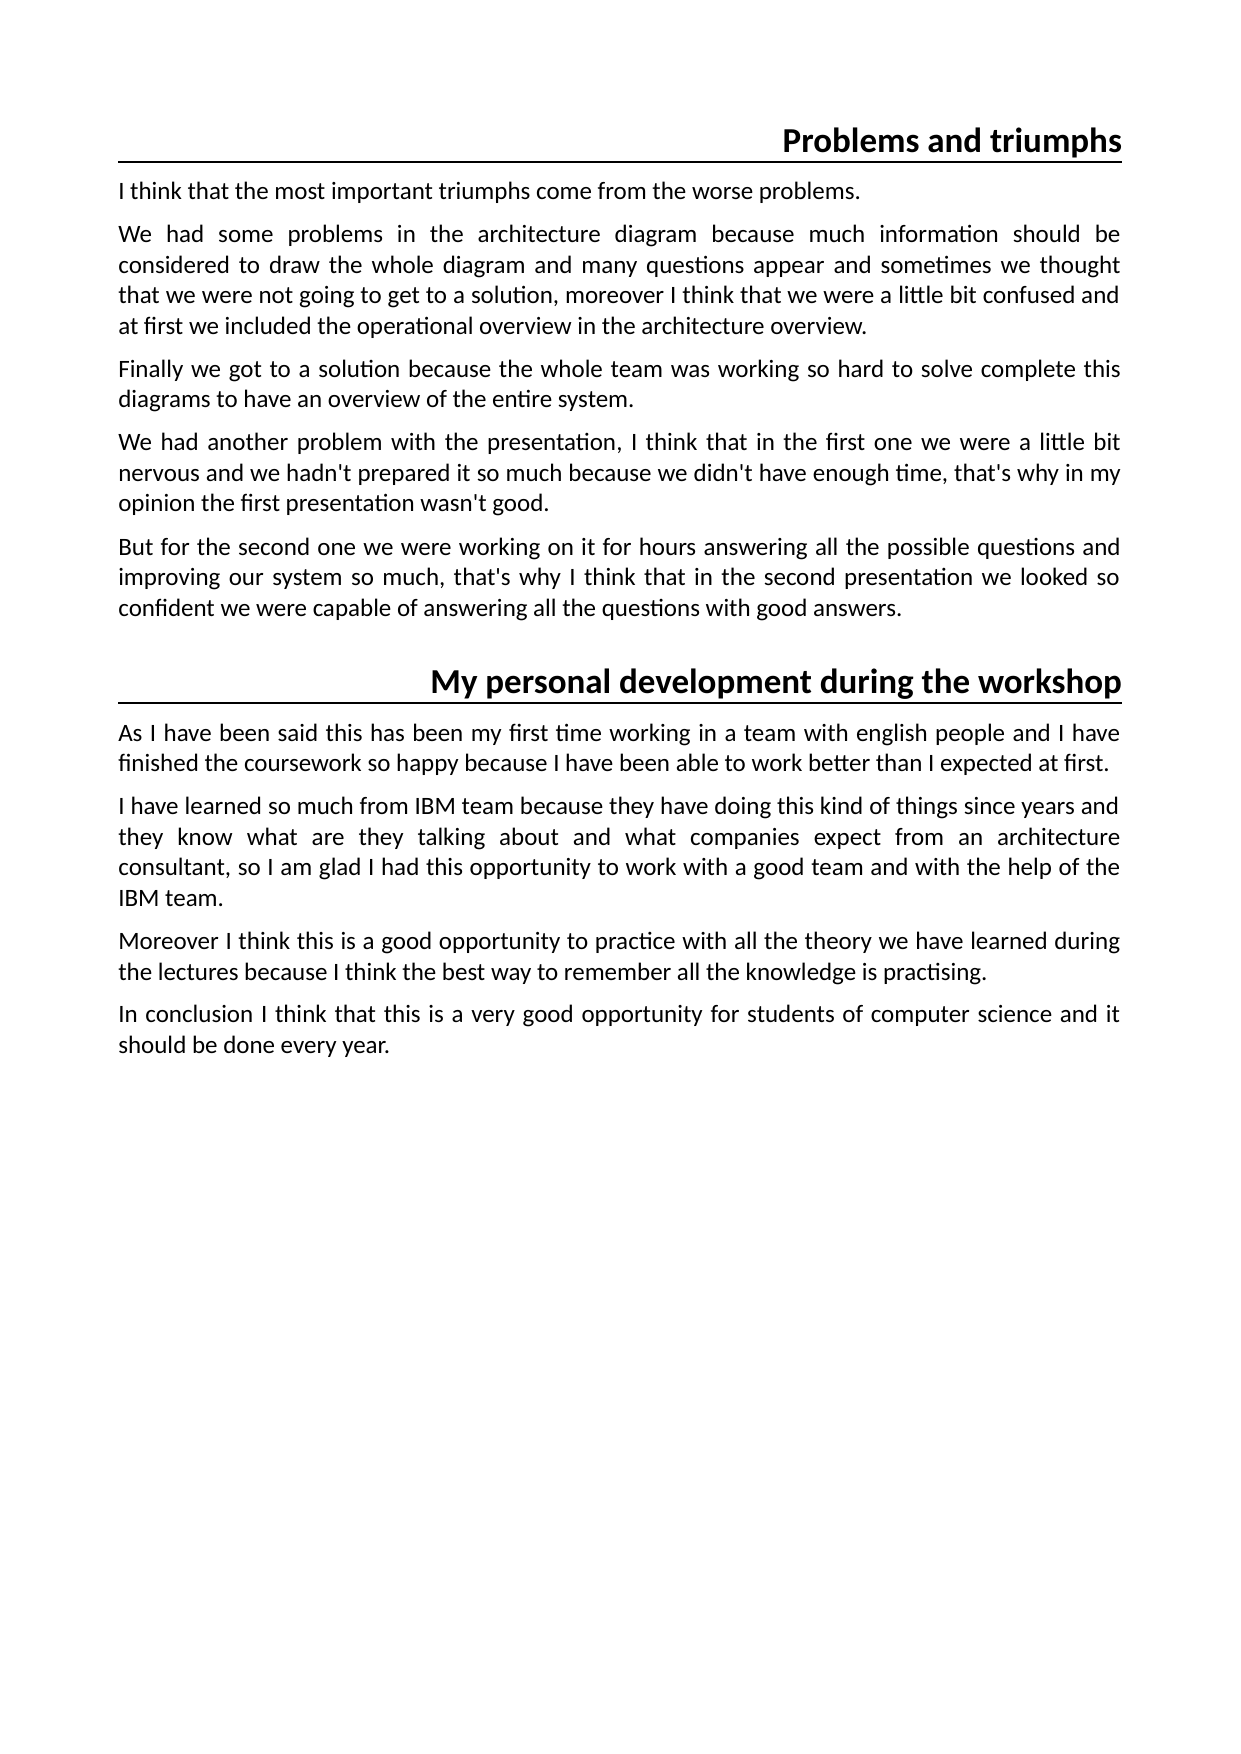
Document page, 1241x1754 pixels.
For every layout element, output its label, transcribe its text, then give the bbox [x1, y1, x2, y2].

text We had another problem with the presentation, I think that in the first one we were a little bit nervous and we hadn't prepared it so much because we didn't have enough time, that's why in my opinion the first presentation wasn't good. [118, 427, 1122, 518]
text In conclusion I think that this is a very good opportunity for students of computer science and it should be done every year. [118, 999, 1122, 1060]
text I have learned so much from IBM team because they have doing this kind of things since years and they know what are they talking about and what companies expect from an architecture consultant, so I am glad I had this opportunity to work with a good team and with the help of the IBM team. [118, 791, 1122, 913]
subtitle My personal development during the workshop [118, 660, 1122, 702]
text But for the second one we were working on it for hours answering all the possible questions and improving our system so much, that's why I think that in the second presentation we looked so confident we were capable of answering all the questions with good answers. [118, 531, 1122, 622]
text Moreover I think this is a good opportunity to practice with all the theory we have learned during the lectures because I think the best way to remember all the knowledge is practising. [118, 925, 1122, 986]
text I think that the most important triumphs come from the worse problems. [118, 175, 1122, 206]
text We had some problems in the architecture diagram because much information should be considered to draw the whole diagram and many questions appear and sometimes we thought that we were not going to get to a solution, moreover I think that we were a little bit confused and at first we included the operational overview in the architecture overview. [118, 218, 1122, 341]
text As I have been said this has been my first time working in a team with english people and I have finished the coursework so happy because I have been able to work better than I expected at first. [118, 717, 1122, 778]
text Finally we got to a solution because the whole team was working so hard to solve complete this diagrams to have an overview of the entire system. [118, 353, 1122, 414]
subtitle Problems and triumphs [118, 118, 1122, 161]
